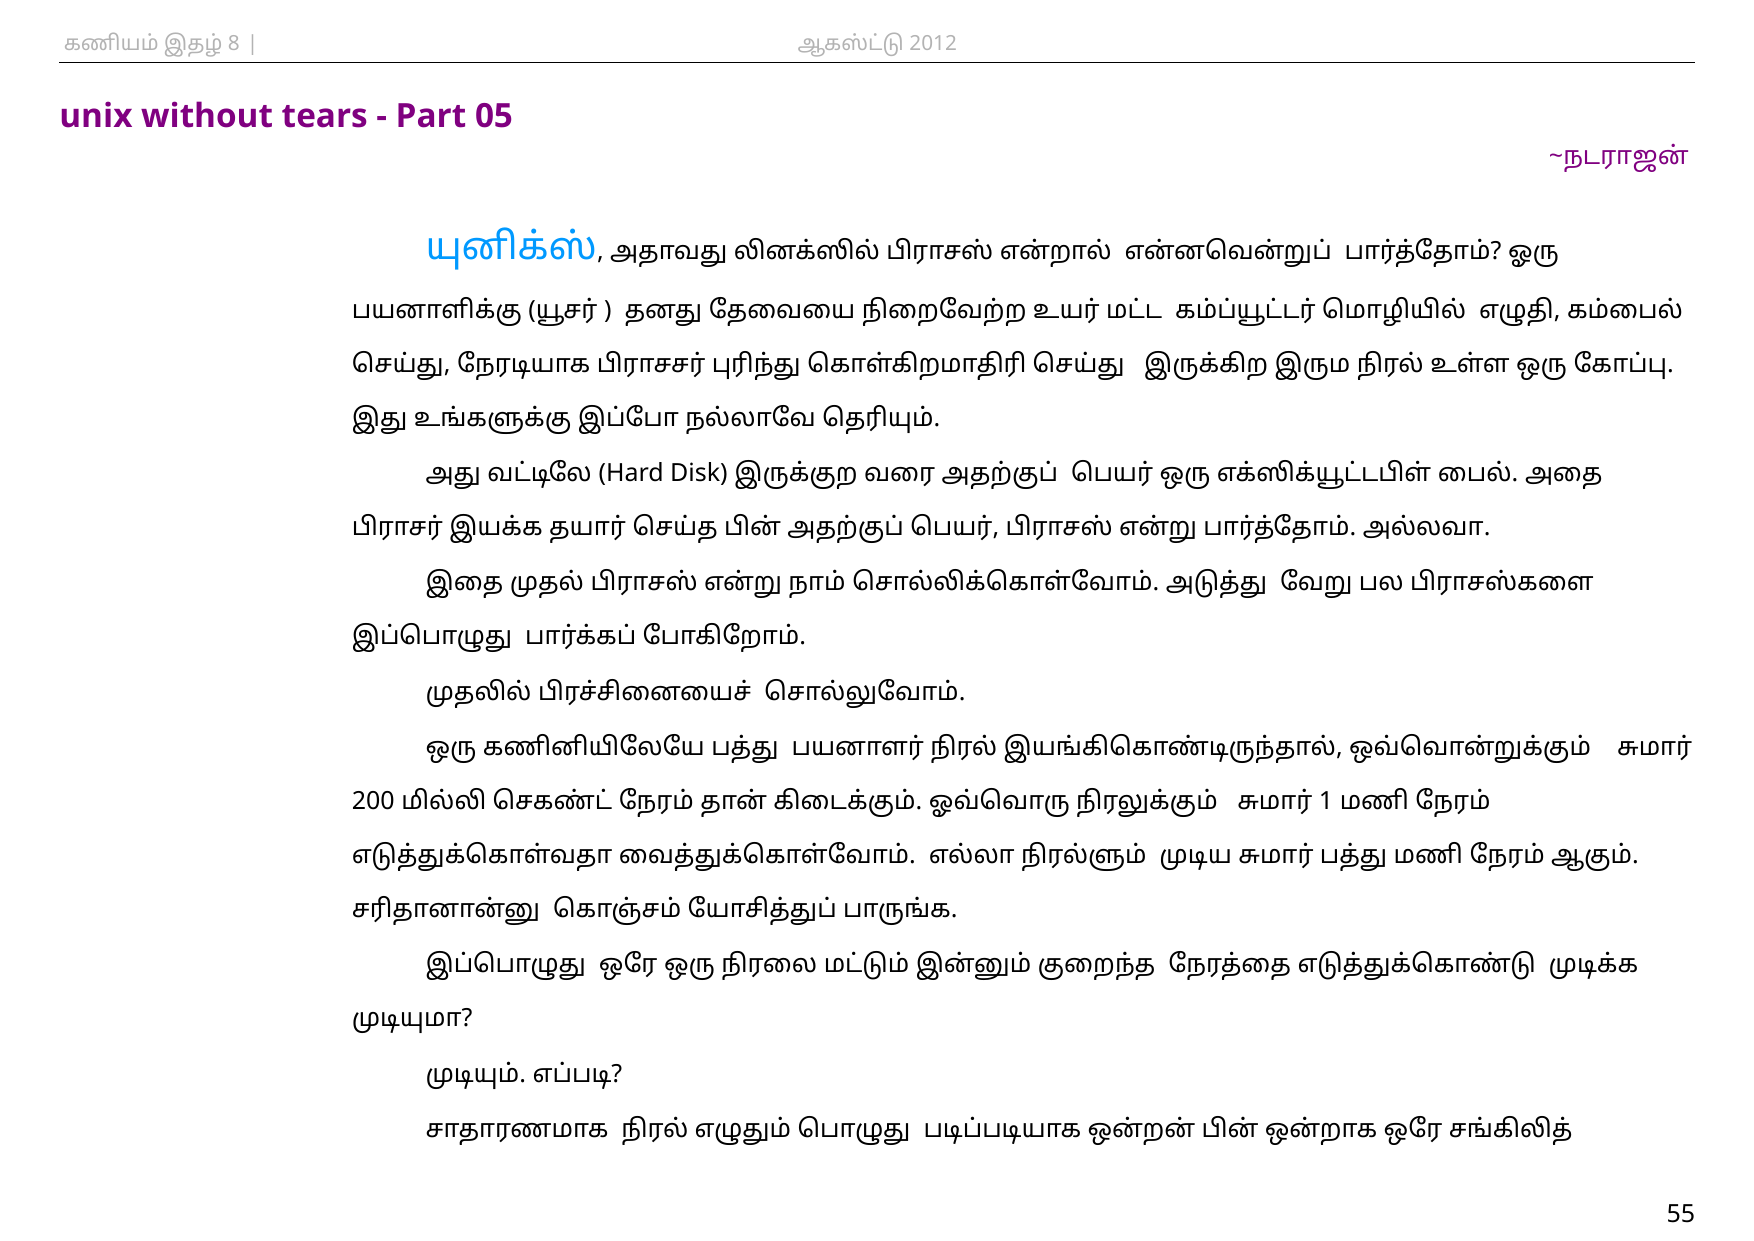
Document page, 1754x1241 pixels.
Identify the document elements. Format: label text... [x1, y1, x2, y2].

text சாதாரணமாக நிரல் எழுதும் பொழுது படிப்படியாக ஒன்றன் பின் ஒன்றாக ஒரே சங்கிலித் [352, 1111, 1695, 1148]
text ஒரு கணினியிலேயே பத்து பயனாளர் நிரல் இயங்கிகொண்டிருந்தால், ஒவ்வொன்றுக்கும் சுமார் 200 மில்லி செகண்ட் நேரம் தான் கிடைக்கும். ஓவ்வொரு நிரலுக்கும் சுமார் 1 மணி நேரம் எடுத்துக்கொள்வதா வைத்துக்கொள்வோம். எல்லா நிரல்ளும் முடிய சுமார் பத்து மணி நேரம் ஆகும். சரிதானான்னு கொஞ்சம் யோசித்துப் பாருங்க. [352, 729, 1695, 928]
text முதலில் பிரச்சினையைச் சொல்லுவோம். [352, 673, 1695, 710]
text unix without tears - Part 05 [59, 92, 1695, 137]
text யுனிக்ஸ், அதாவது லினக்ஸில் பிராசஸ் என்றால் என்னவென்றுப் பார்த்தோம்? ஓரு பயனாளிக்கு (யூசர் ) தனது தேவையை நிறைவேற்ற உயர் மட்ட கம்ப்யூட்டர் மொழியில் எழுதி, கம்பைல் செய்து, நேரடியாக பிராசசர் புரிந்து கொள்கிறமாதிரி செய்து இருக்கிற இரும நிரல் உள்ள ஒரு கோப்பு. இது உங்களுக்கு இப்போ நல்லாவே தெரியும். [352, 225, 1695, 436]
text முடியும். எப்படி? [352, 1055, 1695, 1092]
text இதை முதல் பிராசஸ் என்று நாம் சொல்லிக்கொள்வோம். அடுத்து வேறு பல பிராசஸ்களை இப்பொழுது பார்க்கப் போகிறோம். [352, 564, 1695, 655]
text ~நடராஜன் [59, 137, 1695, 174]
text இப்பொழுது ஒரே ஒரு நிரலை மட்டும் இன்னும் குறைந்த நேரத்தை எடுத்துக்கொண்டு முடிக்க முடியுமா? [352, 946, 1695, 1037]
text அது வட்டிலே (Hard Disk) இருக்குற வரை அதற்குப் பெயர் ஒரு எக்ஸிக்யூட்டபிள் பைல். அதை பிராசர் இயக்க தயார் செய்த பின் அதற்குப் பெயர், பிராசஸ் என்று பார்த்தோம். அல்லவா. [352, 454, 1695, 546]
